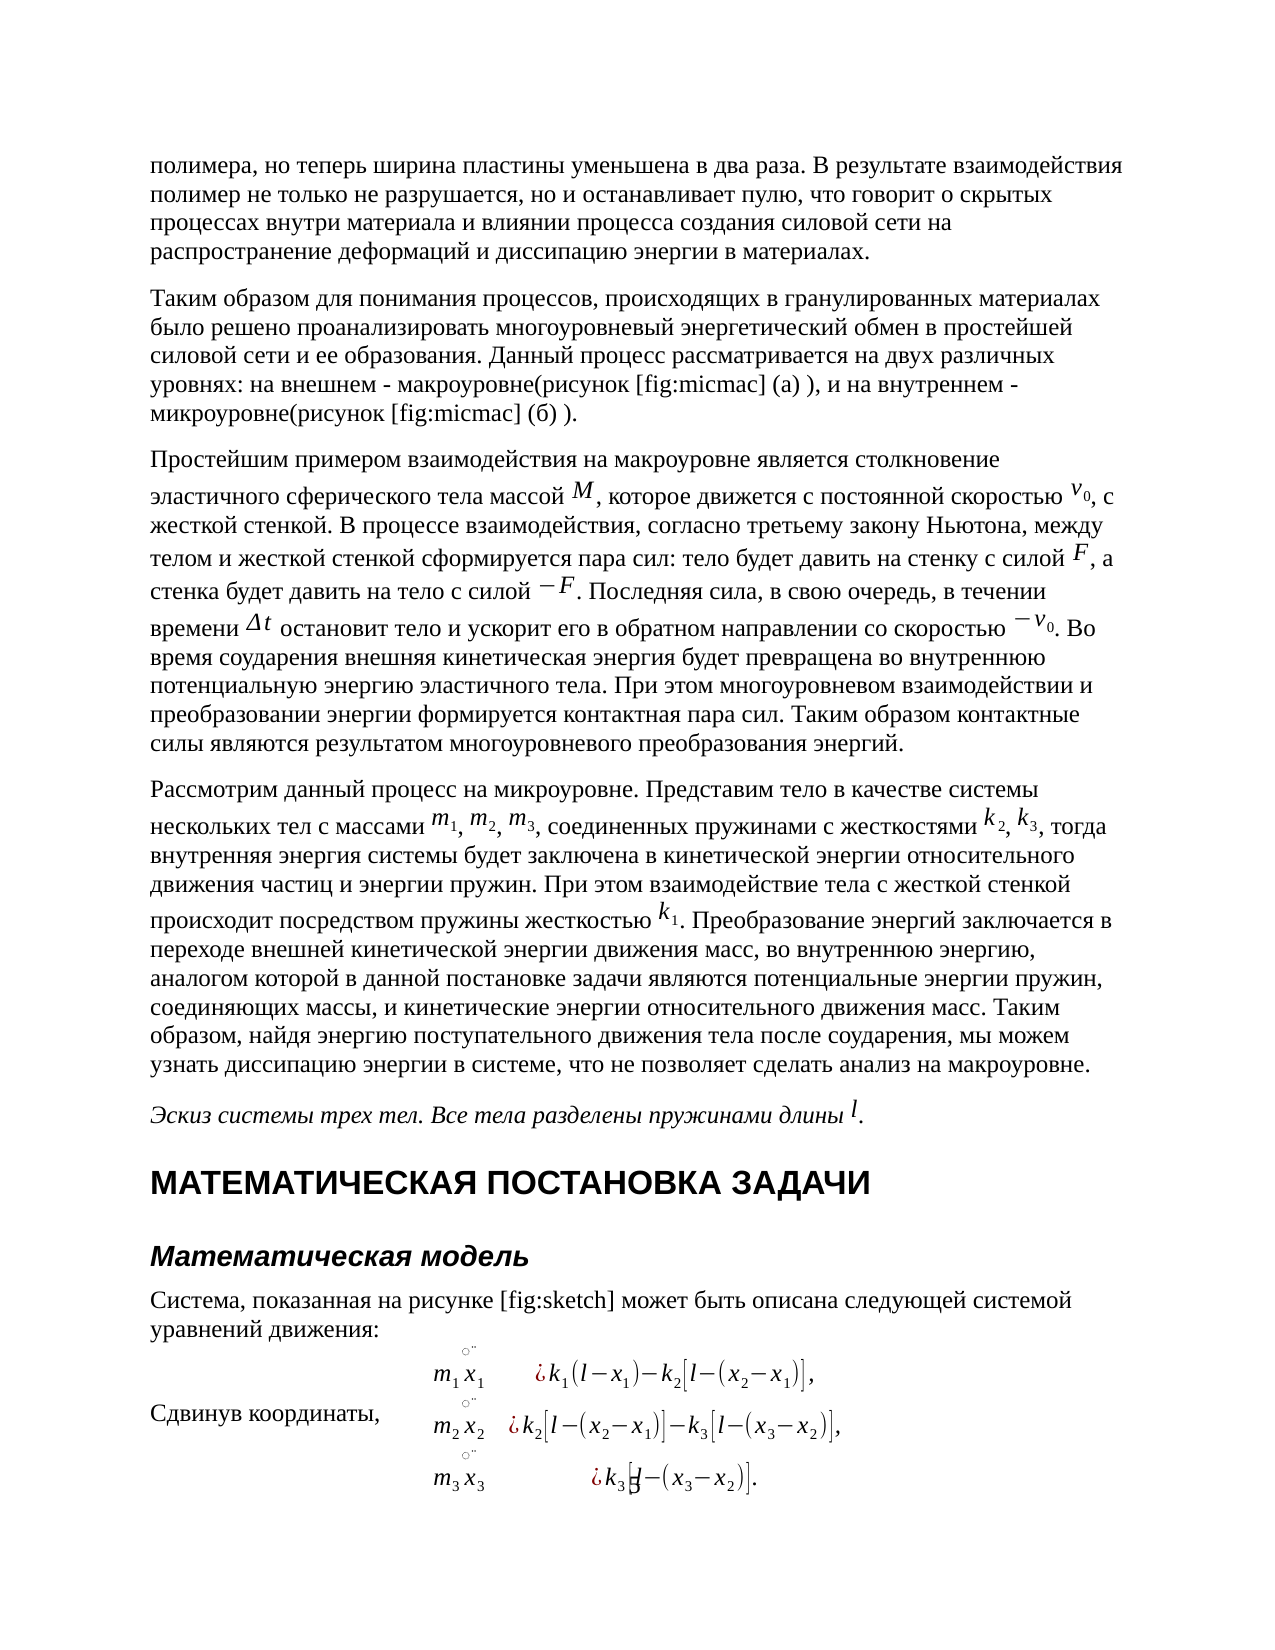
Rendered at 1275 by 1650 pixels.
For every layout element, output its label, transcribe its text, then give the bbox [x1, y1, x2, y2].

text Простейшим примером взаимодействия на макроуровне является столкновение эластичного сферического тела массой , которое движется с постоянной скоростью , с жесткой стенкой. В процессе взаимодействия, согласно третьему закону Ньютона, между телом и жесткой стенкой сформируется пара сил: тело будет давить на стенку с силой , а стенка будет давить на тело с силой . Последняя сила, в свою очередь, в течении времени остановит тело и ускорит его в обратном направлении со скоростью . Во время соударения внешняя кинетическая энергия будет превращена во внутреннюю потенциальную энергию эластичного тела. При этом многоуровневом взаимодействии и преобразовании энергии формируется контактная пара сил. Таким образом контактные силы являются результатом многоуровневого преобразования энергий. [150, 444, 1125, 757]
text Система, показанная на рисунке [fig:sketch] может быть описана следующей системой уравнений движения: [150, 1285, 1125, 1343]
text полимера, но теперь ширина пластины уменьшена в два раза. В результате взаимодействия полимер не только не разрушается, но и останавливает пулю, что говорит о скрытых процессах внутри материала и влиянии процесса создания силовой сети на распространение деформаций и диссипацию энергии в материалах. [150, 150, 1125, 265]
subtitle МАТЕМАТИЧЕСКАЯ ПОСТАНОВКА ЗАДАЧИ [150, 1163, 1125, 1202]
text Сдвинув координаты, получим: [150, 1398, 1125, 1427]
text Рассмотрим данный процесс на микроуровне. Представим тело в качестве системы нескольких тел с массами , , , соединенных пружинами с жесткостями , , тогда внутренняя энергия системы будет заключена в кинетической энергии относительного движения частиц и энергии пружин. При этом взаимодействие тела с жесткой стенкой происходит посредством пружины жесткостью . Преобразование энергий заключается в переходе внешней кинетической энергии движения масс, во внутреннюю энергию, аналогом которой в данной постановке задачи являются потенциальные энергии пружин, соединяющих массы, и кинетические энергии относительного движения масс. Таким образом, найдя энергию поступательного движения тела после соударения, мы можем узнать диссипацию энергии в системе, что не позволяет сделать анализ на макроуровне. [150, 774, 1125, 1078]
subtitle Математическая модель [150, 1239, 1125, 1273]
text Эскиз системы трех тел. Все тела разделены пружинами длины . [150, 1096, 1125, 1129]
text Таким образом для понимания процессов, происходящих в гранулированных материалах было решено проанализировать многоуровневый энергетический обмен в простейшей силовой сети и ее образования. Данный процесс рассматривается на двух различных уровнях: на внешнем - макроуровне(рисунок [fig:micmac] (а) ), и на внутреннем - микроуровне(рисунок [fig:micmac] (б) ). [150, 283, 1125, 427]
